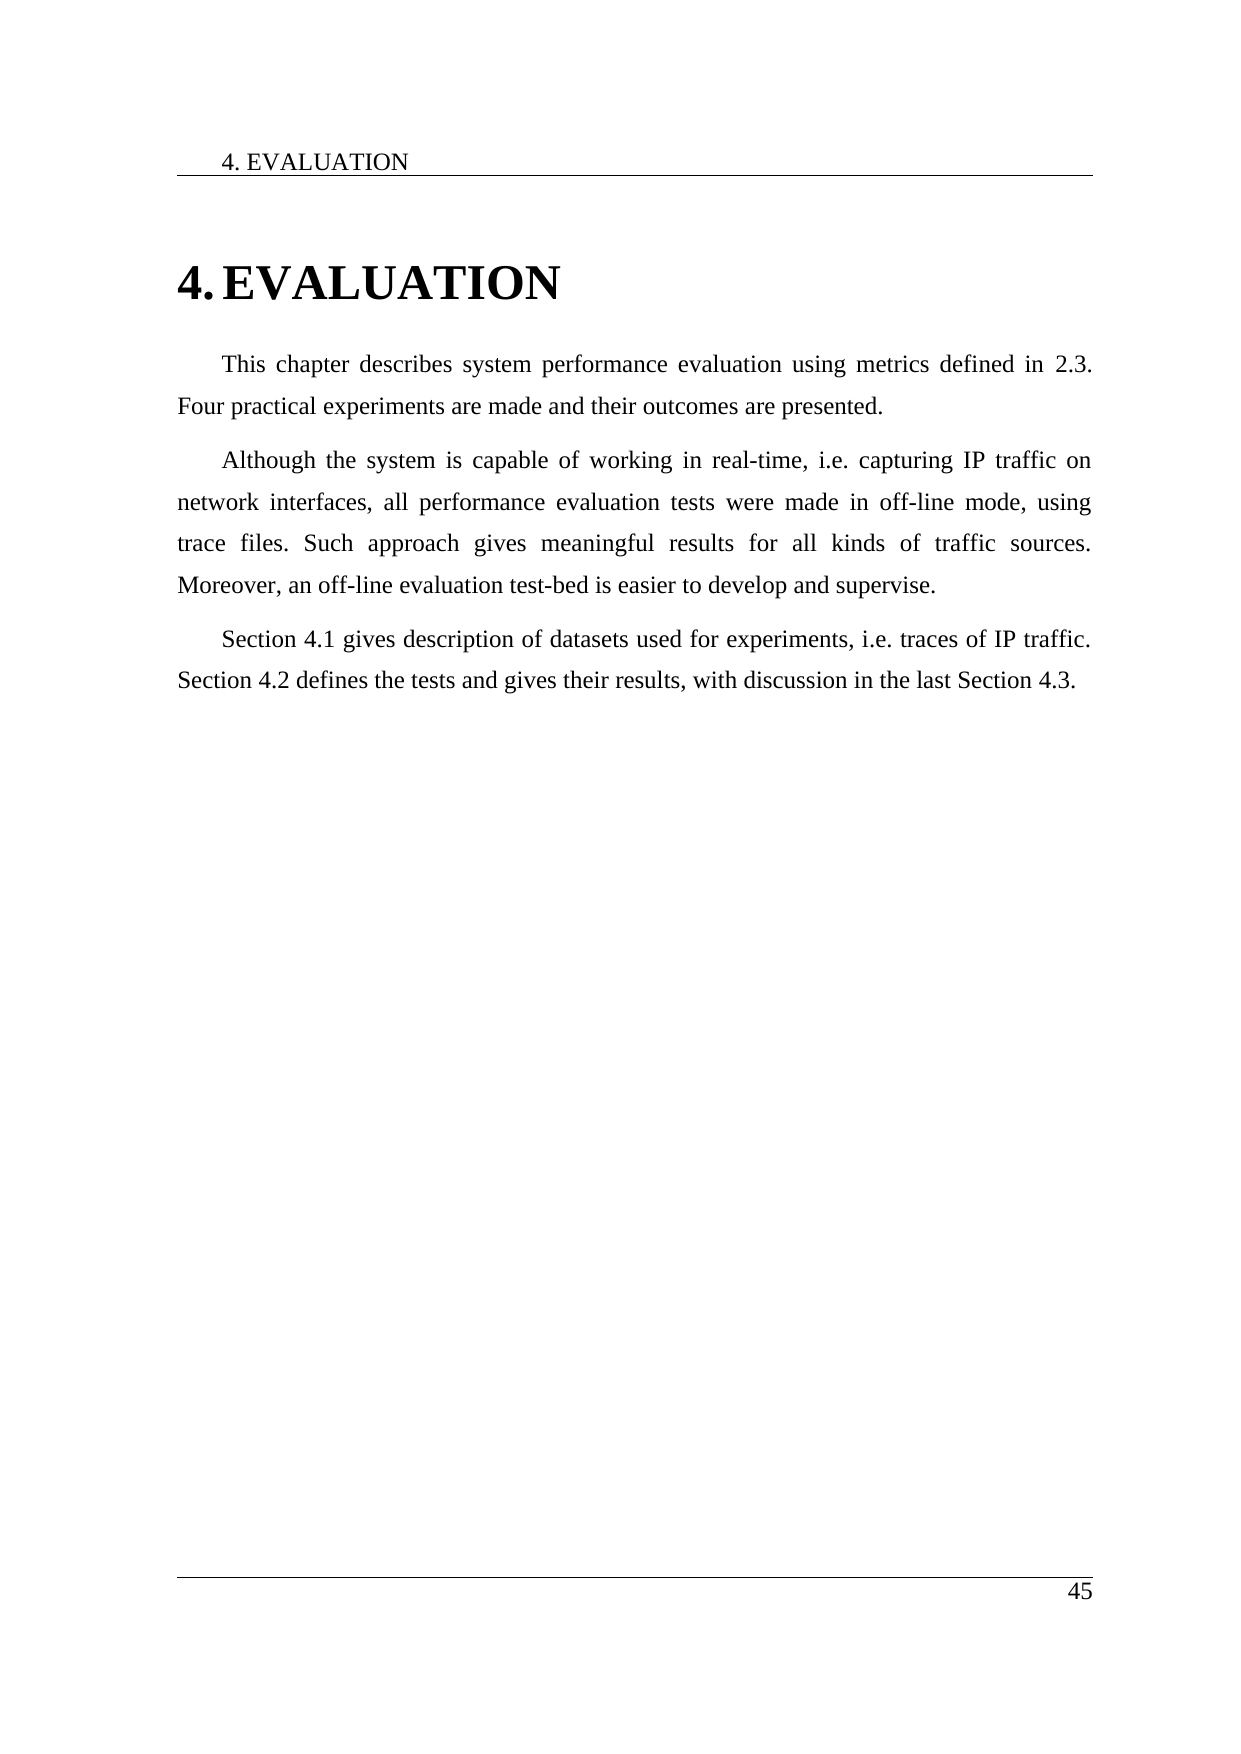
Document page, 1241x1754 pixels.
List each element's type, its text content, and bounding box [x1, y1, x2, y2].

text Section 4.1 gives description of datasets used for experiments, i.e. traces of IP traffic. Section 4.2 defines the tests and gives their results, with discussion in the last Section 4.3. [177, 625, 1093, 694]
text This chapter describes system performance evaluation using metrics defined in 2.3. Four practical experiments are made and their outcomes are presented. [177, 351, 1093, 420]
subtitle EVALUATION [177, 255, 1093, 310]
text Although the system is capable of working in real-time, i.e. capturing IP traffic on network interfaces, all performance evaluation tests were made in off-line mode, using trace files. Such approach gives meaningful results for all kinds of traffic sources. Moreover, an off-line evaluation test-bed is easier to develop and supervise. [177, 446, 1093, 598]
